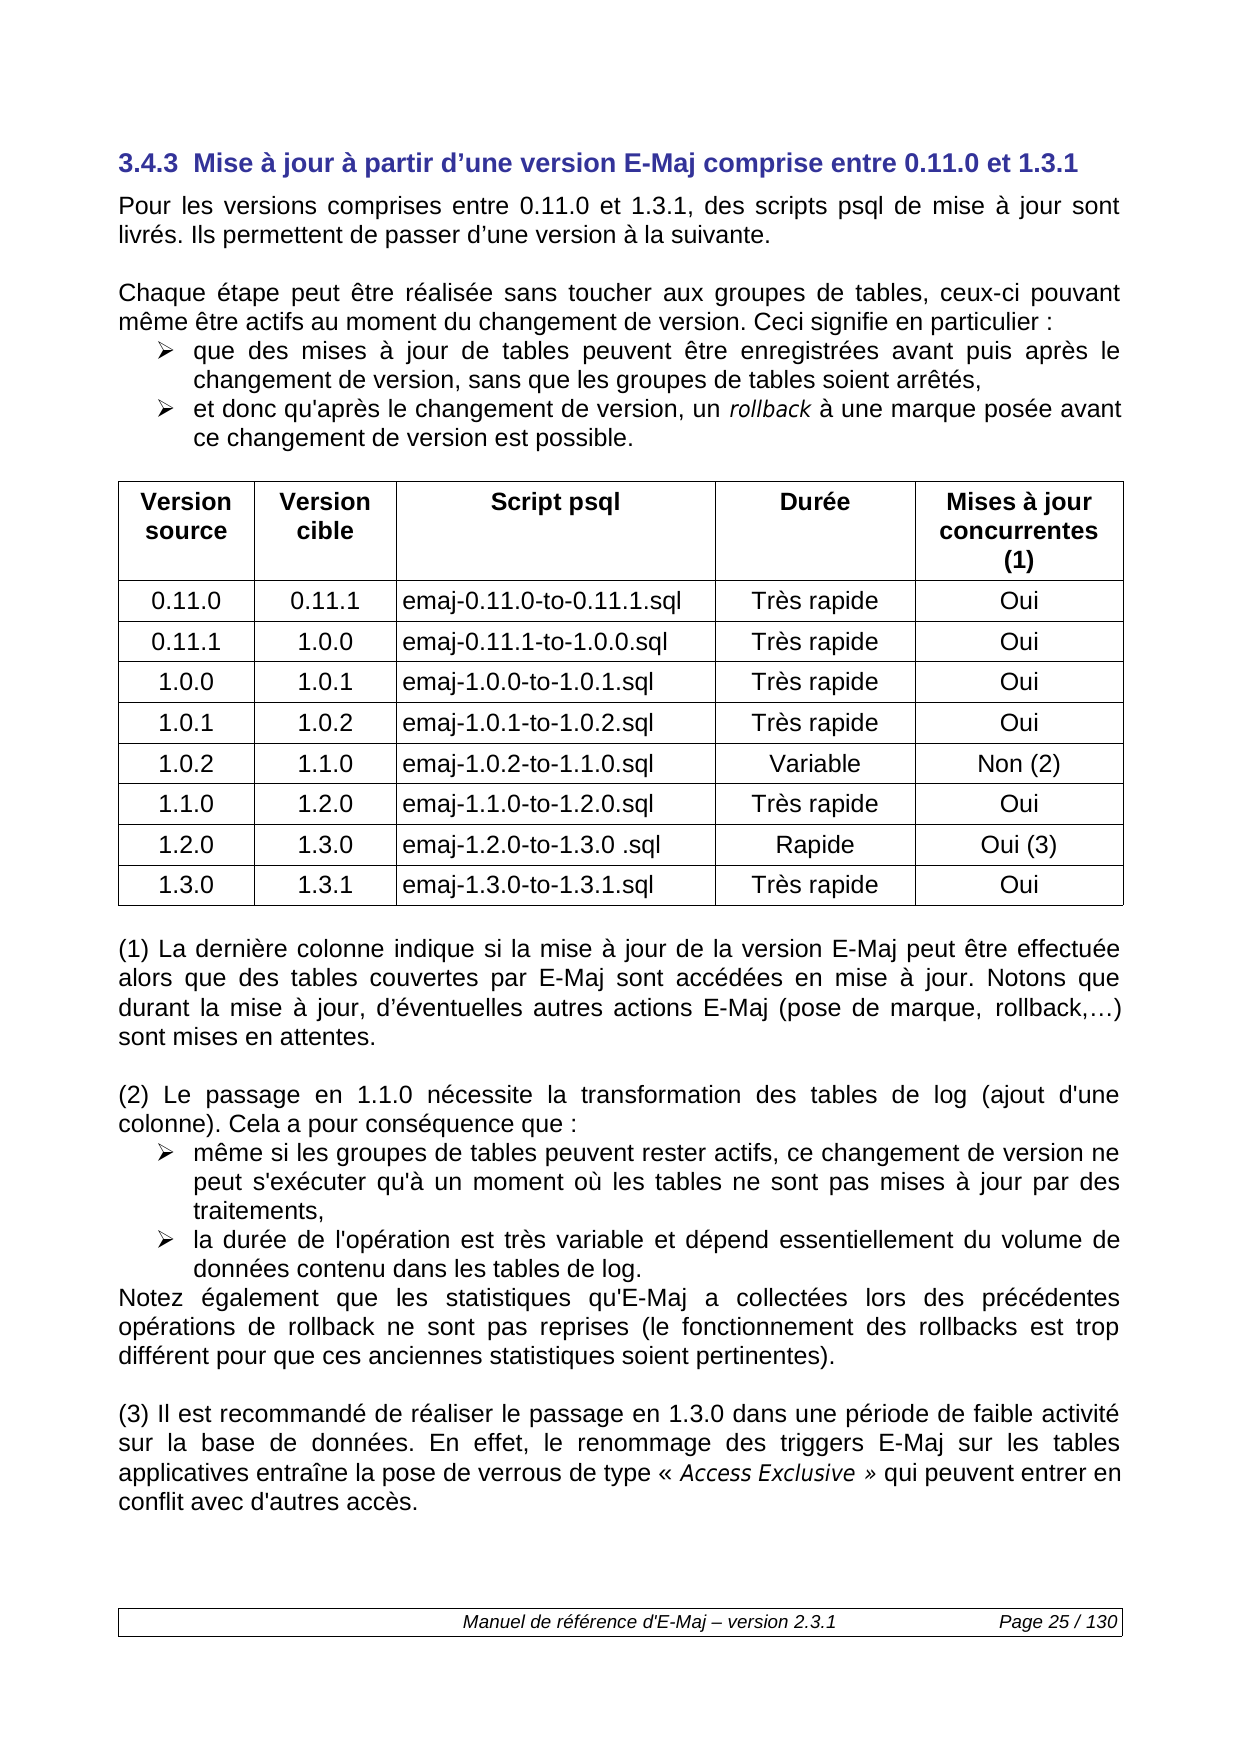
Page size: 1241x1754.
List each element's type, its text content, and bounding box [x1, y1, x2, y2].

table_cell 1.1.0 [119, 784, 254, 824]
table_cell Oui (3) [916, 825, 1123, 864]
table_cell Très rapide [716, 662, 915, 702]
table_cell 0.11.1 [119, 622, 254, 661]
list et donc qu'après le changement de version, un rollback à une marque posée avant ce changement de version est possible. [156, 394, 1122, 452]
table_cell Très rapide [716, 703, 915, 743]
table_cell 1.0.0 [255, 622, 396, 661]
table_cell 1.3.0 [255, 825, 396, 864]
table_cell Oui [916, 581, 1123, 621]
table_cell 1.2.0 [255, 784, 396, 824]
text Pour les versions comprises entre 0.11.0 et 1.3.1, des scripts psql de mise à jour sont livrés. Ils permettent de passer d’une version à la suivante. [118, 191, 1122, 249]
table_cell Oui [916, 703, 1123, 743]
table_header Durée [716, 482, 915, 580]
table_cell Très rapide [716, 866, 915, 905]
table_cell 1.0.1 [119, 703, 254, 743]
table_cell emaj-1.2.0-to-1.3.0 .sql [397, 825, 715, 864]
table_cell Très rapide [716, 581, 915, 621]
table_cell 0.11.1 [255, 581, 396, 621]
text (1) La dernière colonne indique si la mise à jour de la version E-Maj peut être effectuée alors que des tables couvertes par E-Maj sont accédées en mise à jour. Notons que durant la mise à jour, d’éventuelles autres actions E-Maj (pose de marque, rollback,…) sont mises en attentes. [118, 934, 1122, 1051]
text (3) Il est recommandé de réaliser le passage en 1.3.0 dans une période de faible activité sur la base de données. En effet, le renommage des triggers E-Maj sur les tables applicatives entraîne la pose de verrous de type « Access Exclusive » qui peuvent entrer en conflit avec d'autres accès. [118, 1399, 1122, 1516]
list même si les groupes de tables peuvent rester actifs, ce changement de version ne peut s'exécuter qu'à un moment où les tables ne sont pas mises à jour par des traitements, [156, 1138, 1122, 1225]
text Chaque étape peut être réalisée sans toucher aux groupes de tables, ceux-ci pouvant même être actifs au moment du changement de version. Ceci signifie en particulier : [118, 278, 1122, 336]
subtitle Mise à jour à partir d’une version E-Maj comprise entre 0.11.0 et 1.3.1 [118, 147, 1122, 178]
table_cell Oui [916, 662, 1123, 702]
table_header Mises à jour concurrentes (1) [916, 482, 1123, 580]
table_cell 1.0.1 [255, 662, 396, 702]
table_cell 1.3.1 [255, 866, 396, 905]
table_header Version cible [255, 482, 396, 580]
table_cell Rapide [716, 825, 915, 864]
table_cell emaj-1.0.2-to-1.1.0.sql [397, 744, 715, 783]
table_cell emaj-1.0.0-to-1.0.1.sql [397, 662, 715, 702]
table_cell Très rapide [716, 622, 915, 661]
list que des mises à jour de tables peuvent être enregistrées avant puis après le changement de version, sans que les groupes de tables soient arrêtés, [156, 336, 1122, 394]
table_cell 1.3.0 [119, 866, 254, 905]
table_cell Très rapide [716, 784, 915, 824]
table_cell 1.0.2 [255, 703, 396, 743]
table_cell Variable [716, 744, 915, 783]
table_cell 1.2.0 [119, 825, 254, 864]
table_cell Non (2) [916, 744, 1123, 783]
table_cell 1.0.0 [119, 662, 254, 702]
table_cell Oui [916, 866, 1123, 905]
table_cell emaj-1.3.0-to-1.3.1.sql [397, 866, 715, 905]
table_header Version source [119, 482, 254, 580]
table_cell 1.1.0 [255, 744, 396, 783]
list la durée de l'opération est très variable et dépend essentiellement du volume de données contenu dans les tables de log. [156, 1225, 1122, 1283]
table_cell Oui [916, 784, 1123, 824]
table_cell emaj-0.11.1-to-1.0.0.sql [397, 622, 715, 661]
text (2) Le passage en 1.1.0 nécessite la transformation des tables de log (ajout d'une colonne). Cela a pour conséquence que : [118, 1079, 1122, 1138]
table_cell 0.11.0 [119, 581, 254, 621]
table_cell emaj-0.11.0-to-0.11.1.sql [397, 581, 715, 621]
table_header Script psql [397, 482, 715, 580]
table_cell Oui [916, 622, 1123, 661]
table_cell emaj-1.1.0-to-1.2.0.sql [397, 784, 715, 824]
text Notez également que les statistiques qu'E-Maj a collectées lors des précédentes opérations de rollback ne sont pas reprises (le fonctionnement des rollbacks est trop différent pour que ces anciennes statistiques soient pertinentes). [118, 1283, 1122, 1370]
table_cell 1.0.2 [119, 744, 254, 783]
table_cell emaj-1.0.1-to-1.0.2.sql [397, 703, 715, 743]
